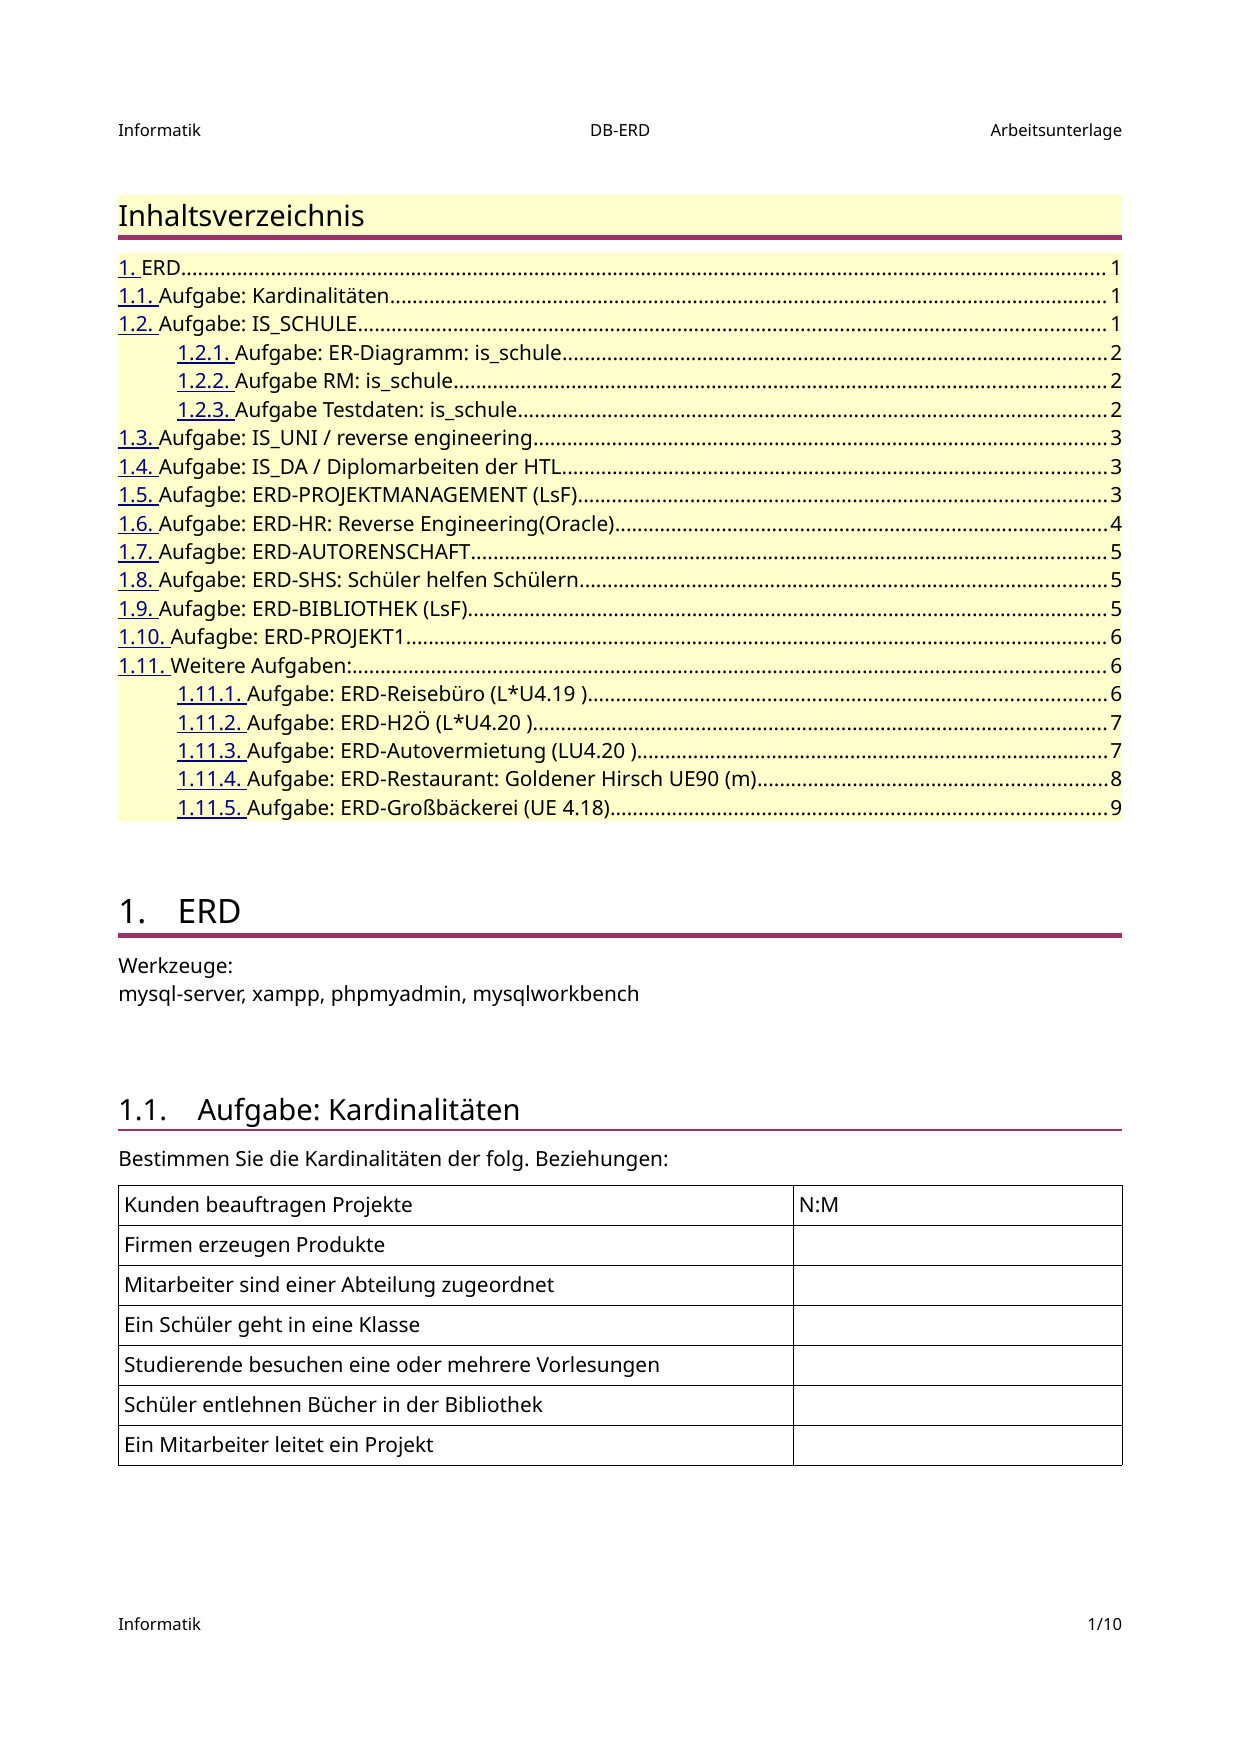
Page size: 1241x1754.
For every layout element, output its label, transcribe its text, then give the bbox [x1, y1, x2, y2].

table_cell Schüler entlehnen Bücher in der Bibliothek [119, 1386, 793, 1425]
text 1.11. Weitere Aufgaben: 6 [118, 651, 1122, 679]
text 1.2.2. Aufgabe RM: is_schule 2 [177, 366, 1122, 395]
text 1.6. Aufgabe: ERD-HR: Reverse Engineering(Oracle) 4 [118, 509, 1122, 537]
text 1.2.3. Aufgabe Testdaten: is_schule 2 [177, 395, 1122, 423]
table_cell [794, 1266, 1122, 1305]
text 1.9. Aufagbe: ERD-BIBLIOTHEK (LsF) 5 [118, 594, 1122, 622]
text Bestimmen Sie die Kardinalitäten der folg. Beziehungen: [118, 1144, 1122, 1172]
text Werkzeuge: [118, 951, 1122, 979]
text 1.3. Aufgabe: IS_UNI / reverse engineering 3 [118, 423, 1122, 452]
table_cell [794, 1346, 1122, 1385]
table_header Kunden beauftragen Projekte [119, 1186, 793, 1225]
text 1.2. Aufgabe: IS_SCHULE 1 [118, 309, 1122, 338]
text 1.1. Aufgabe: Kardinalitäten 1 [118, 281, 1122, 309]
text 1.11.3. Aufgabe: ERD-Autovermietung (LU4.20 ) 7 [177, 736, 1122, 764]
table_cell Firmen erzeugen Produkte [119, 1226, 793, 1265]
text 1.11.2. Aufgabe: ERD-H2Ö (L*U4.20 ) 7 [177, 708, 1122, 736]
text 1.11.4. Aufgabe: ERD-Restaurant: Goldener Hirsch UE90 (m) 8 [177, 764, 1122, 793]
text 1.7. Aufagbe: ERD-AUTORENSCHAFT 5 [118, 537, 1122, 566]
table_cell Ein Schüler geht in eine Klasse [119, 1306, 793, 1345]
text 1.4. Aufgabe: IS_DA / Diplomarbeiten der HTL 3 [118, 452, 1122, 480]
table_cell Ein Mitarbeiter leitet ein Projekt [119, 1426, 793, 1465]
text 1.5. Aufagbe: ERD-PROJEKTMANAGEMENT (LsF) 3 [118, 480, 1122, 509]
table_cell [794, 1386, 1122, 1425]
table_cell [794, 1226, 1122, 1265]
subtitle ERD [118, 887, 1122, 933]
table_cell Mitarbeiter sind einer Abteilung zugeordnet [119, 1266, 793, 1305]
text 1.8. Aufgabe: ERD-SHS: Schüler helfen Schülern 5 [118, 566, 1122, 594]
table_header N:M [794, 1186, 1122, 1225]
text 1.2.1. Aufgabe: ER-Diagramm: is_schule 2 [177, 338, 1122, 366]
table_cell [794, 1426, 1122, 1465]
text 1. ERD 1 [118, 253, 1122, 281]
subtitle Aufgabe: Kardinalitäten [118, 1089, 1122, 1129]
subtitle Inhaltsverzeichnis [118, 195, 1122, 235]
table_cell [794, 1306, 1122, 1345]
text mysql-server, xampp, phpmyadmin, mysqlworkbench [118, 979, 1122, 1008]
text 1.11.1. Aufgabe: ERD-Reisebüro (L*U4.19 ) 6 [177, 679, 1122, 708]
text 1.10. Aufagbe: ERD-PROJEKT1 6 [118, 622, 1122, 651]
table_cell Studierende besuchen eine oder mehrere Vorlesungen [119, 1346, 793, 1385]
text 1.11.5. Aufgabe: ERD-Großbäckerei (UE 4.18) 9 [177, 793, 1122, 821]
